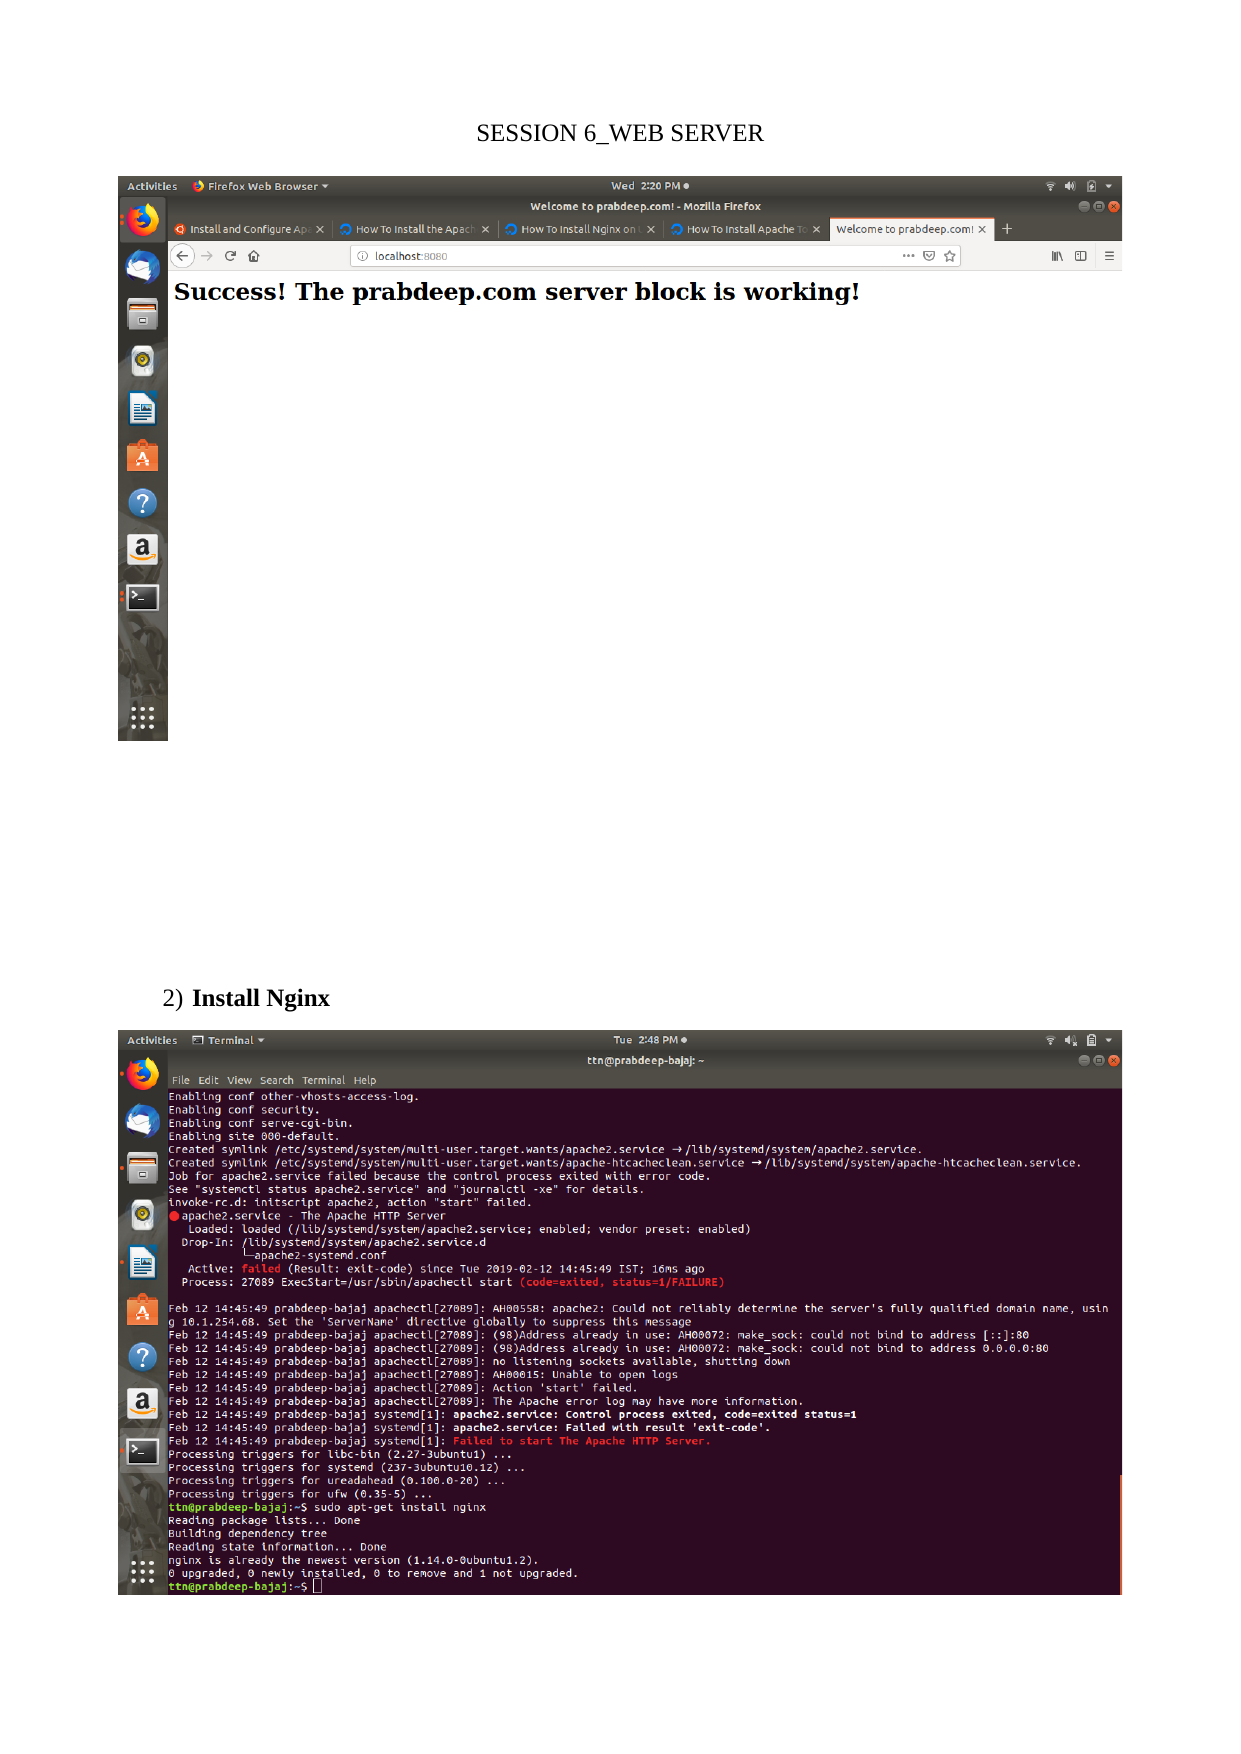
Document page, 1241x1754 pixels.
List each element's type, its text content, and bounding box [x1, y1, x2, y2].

picture [118, 1030, 1123, 1595]
list Install Nginx [162, 983, 1122, 1012]
picture [118, 176, 1123, 741]
